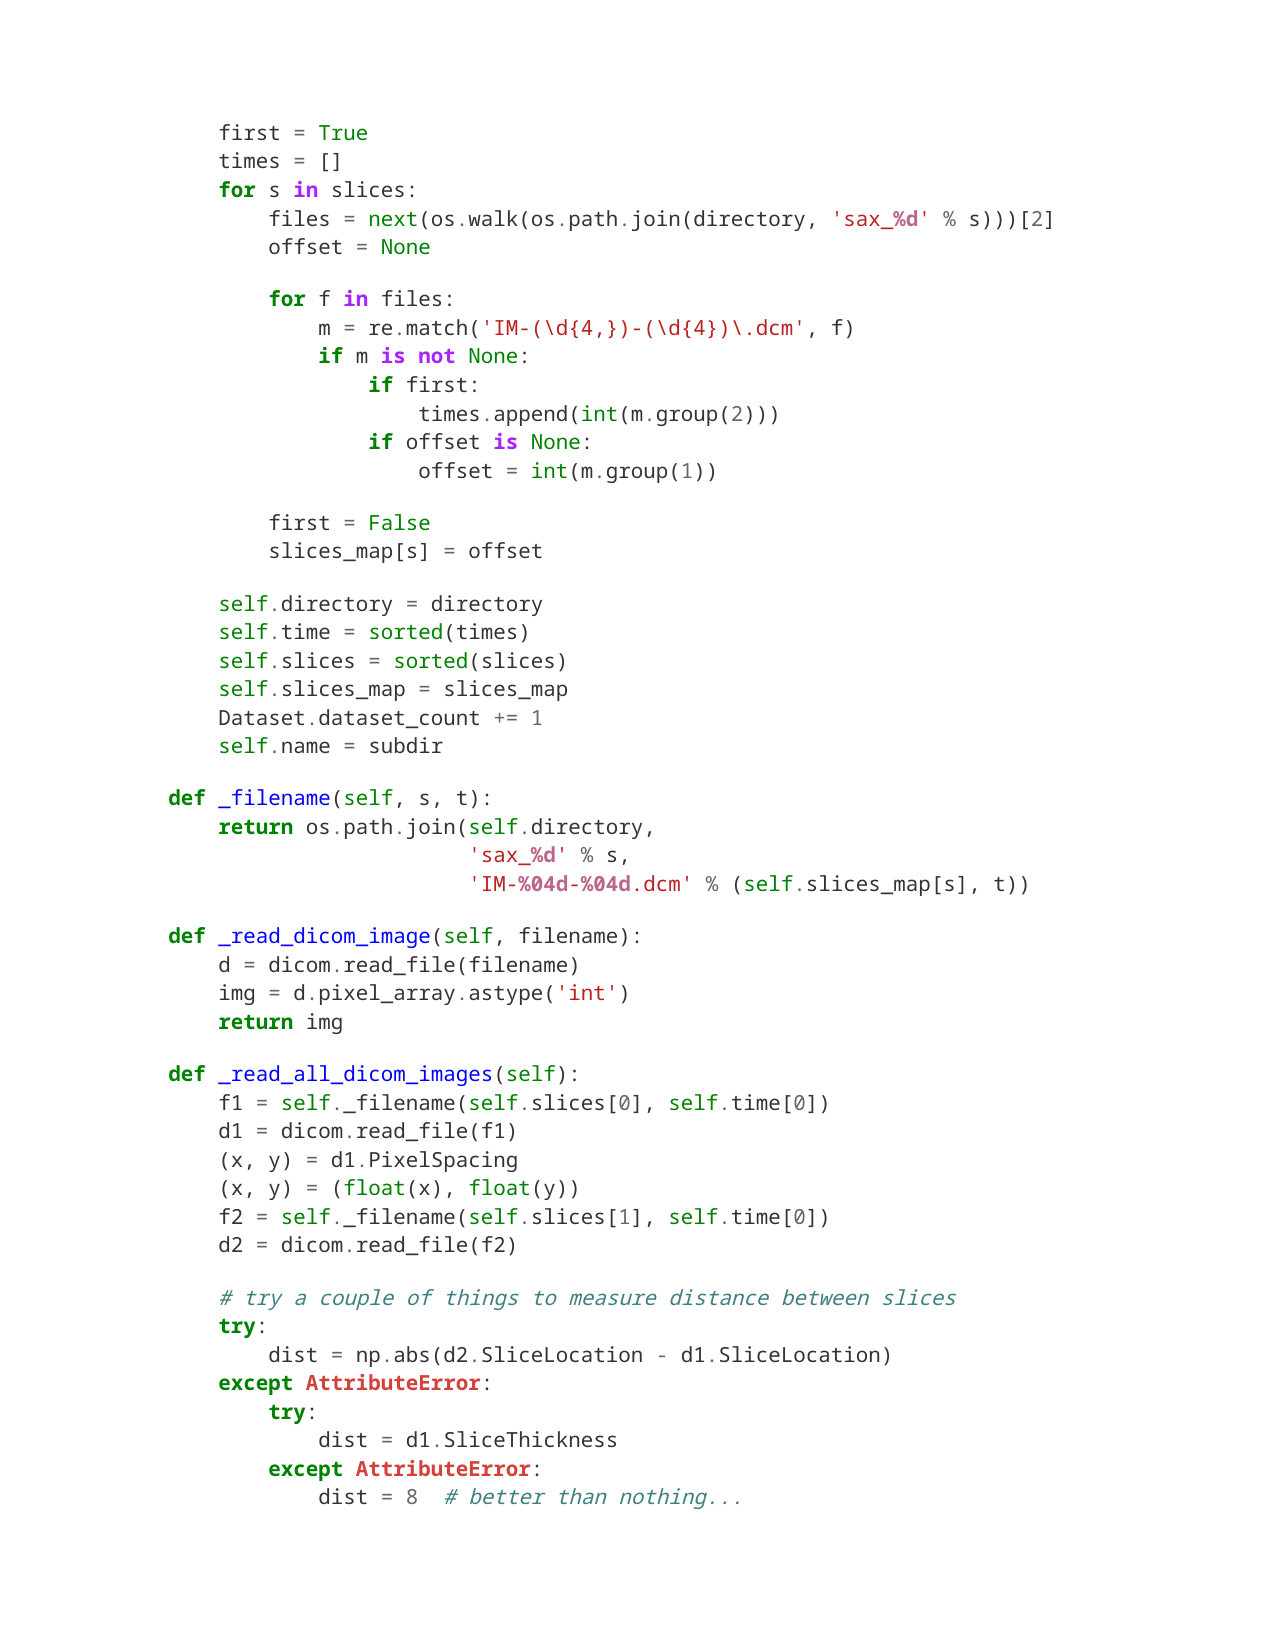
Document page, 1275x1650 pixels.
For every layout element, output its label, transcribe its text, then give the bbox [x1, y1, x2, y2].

text dist = 8 # better than nothing... [118, 1482, 1157, 1511]
text files = next(os.walk(os.path.join(directory, 'sax_%d' % s)))[2] [118, 204, 1157, 232]
text offset = None [118, 232, 1157, 261]
text self.name = subdir [118, 731, 1157, 760]
text def _read_all_dicom_images(self): [118, 1059, 1157, 1088]
text except AttributeError: [118, 1454, 1157, 1482]
text def _read_dicom_image(self, filename): [118, 921, 1157, 950]
text if first: [118, 370, 1157, 399]
text offset = int(m.group(1)) [118, 456, 1157, 484]
text first = False [118, 508, 1157, 536]
text self.directory = directory [118, 589, 1157, 617]
text 'sax_%d' % s, [118, 841, 1157, 869]
text try: [118, 1311, 1157, 1340]
text return img [118, 1007, 1157, 1036]
text f2 = self._filename(self.slices[1], self.time[0]) [118, 1202, 1157, 1230]
text self.time = sorted(times) [118, 617, 1157, 646]
text first = True [118, 118, 1157, 147]
text self.slices_map = slices_map [118, 674, 1157, 703]
text f1 = self._filename(self.slices[0], self.time[0]) [118, 1088, 1157, 1116]
text d2 = dicom.read_file(f2) [118, 1230, 1157, 1259]
text img = d.pixel_array.astype('int') [118, 978, 1157, 1007]
text # try a couple of things to measure distance between slices [118, 1283, 1157, 1311]
text times = [] [118, 147, 1157, 175]
text def _filename(self, s, t): [118, 783, 1157, 812]
text if m is not None: [118, 342, 1157, 370]
text slices_map[s] = offset [118, 536, 1157, 565]
text if offset is None: [118, 427, 1157, 456]
text try: [118, 1397, 1157, 1425]
text d = dicom.read_file(filename) [118, 950, 1157, 978]
text m = re.match('IM-(\d{4,})-(\d{4})\.dcm', f) [118, 313, 1157, 342]
text times.append(int(m.group(2))) [118, 399, 1157, 427]
text 'IM-%04d-%04d.dcm' % (self.slices_map[s], t)) [118, 869, 1157, 898]
text d1 = dicom.read_file(f1) [118, 1116, 1157, 1145]
text self.slices = sorted(slices) [118, 646, 1157, 674]
text for f in files: [118, 284, 1157, 313]
text except AttributeError: [118, 1368, 1157, 1397]
text dist = np.abs(d2.SliceLocation - d1.SliceLocation) [118, 1340, 1157, 1368]
text (x, y) = (float(x), float(y)) [118, 1173, 1157, 1202]
text return os.path.join(self.directory, [118, 812, 1157, 841]
text dist = d1.SliceThickness [118, 1425, 1157, 1454]
text for s in slices: [118, 175, 1157, 204]
text (x, y) = d1.PixelSpacing [118, 1145, 1157, 1173]
text Dataset.dataset_count += 1 [118, 703, 1157, 731]
